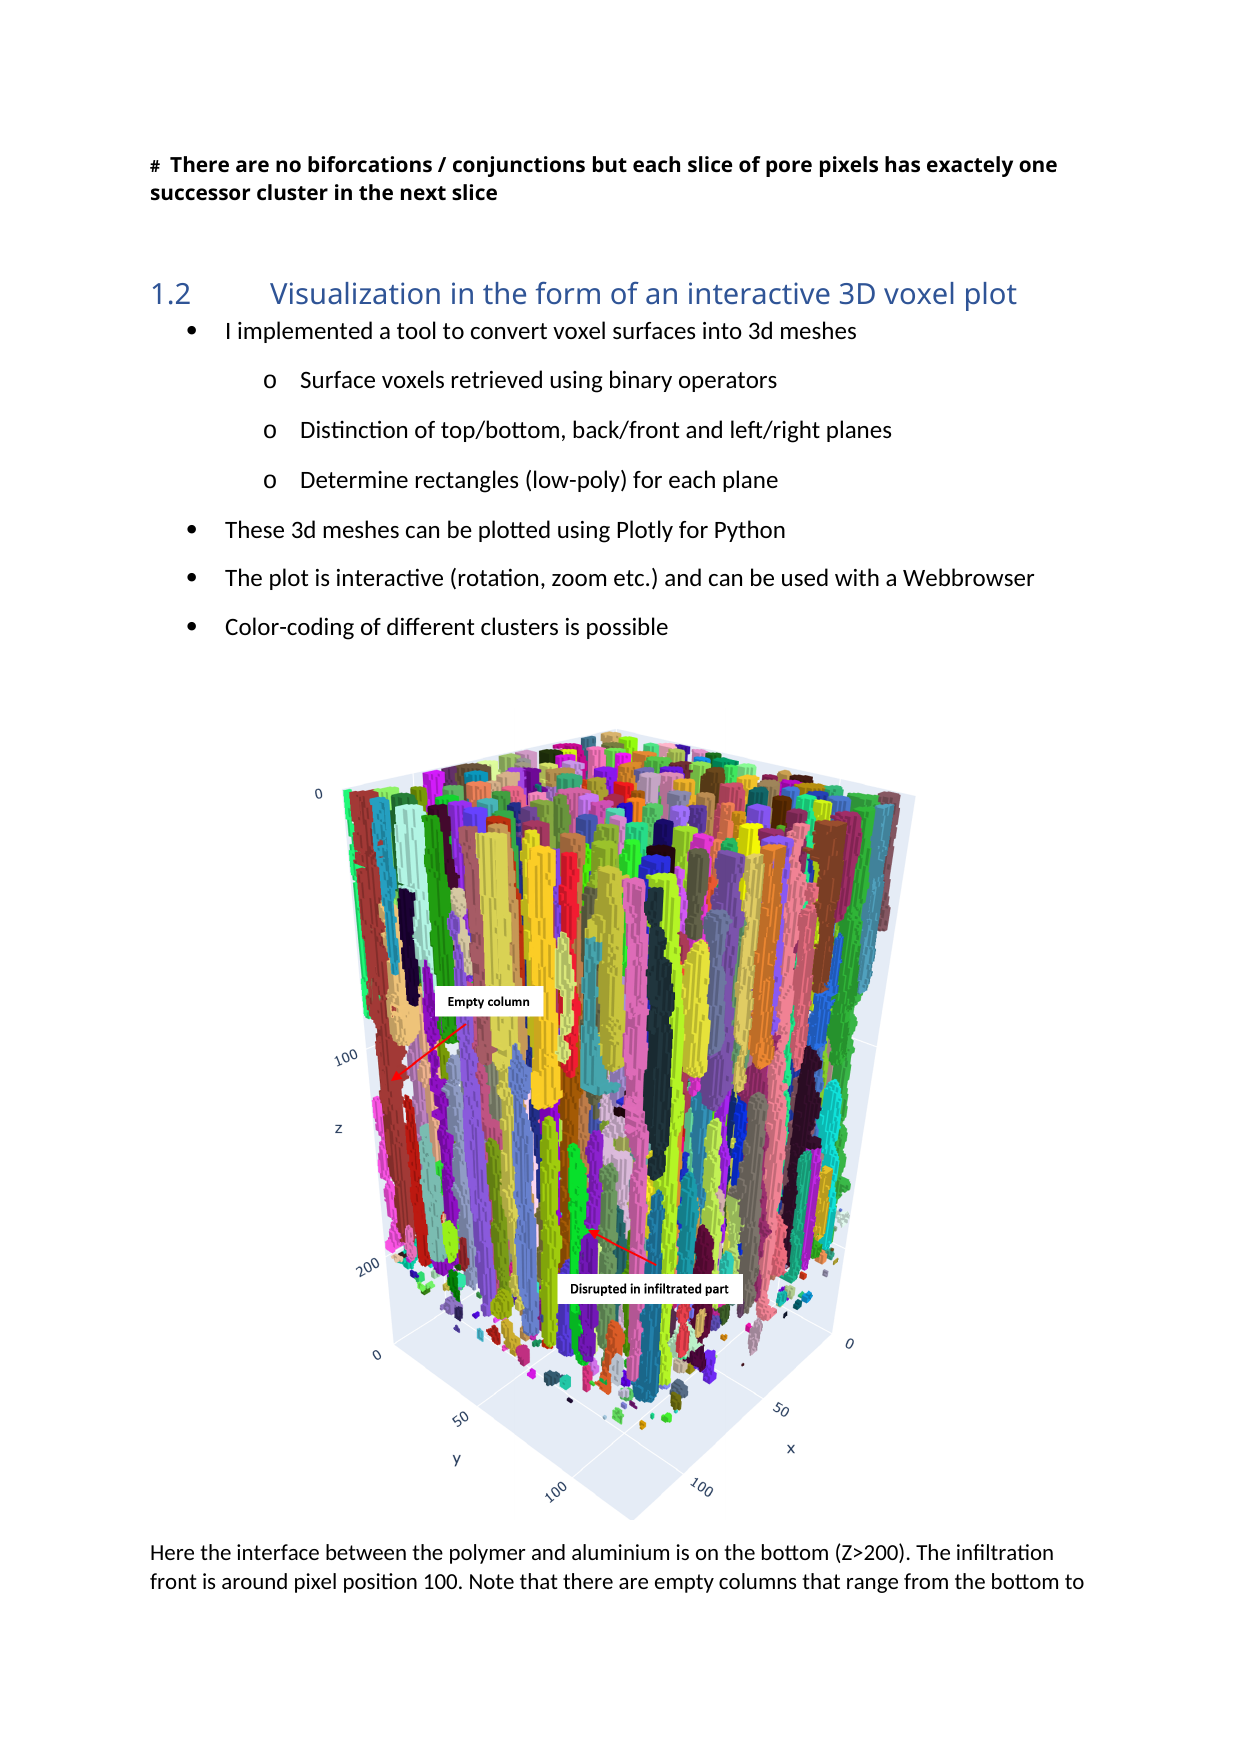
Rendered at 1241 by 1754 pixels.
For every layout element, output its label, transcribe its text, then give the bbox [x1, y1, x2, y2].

list Color-coding of different clusters is possible [187, 611, 1090, 642]
text # There are no biforcations / conjunctions but each slice of pore pixels has exactely one successor cluster in the next slice [150, 150, 1090, 207]
list Surface voxels retrieved using binary operators [262, 364, 1090, 396]
text Here the interface between the polymer and aluminium is on the bottom (Z>200). The infiltration front is around pixel position 100. Note that there are empty columns that range from the bottom to [150, 1538, 1090, 1595]
list Determine rectangles (low-poly) for each plane [262, 464, 1090, 496]
list I implemented a tool to convert voxel surfaces into 3d meshes [187, 315, 1090, 346]
subtitle Visualization in the form of an interactive 3D voxel plot [150, 273, 1090, 313]
list Distinction of top/bottom, back/front and left/right planes [262, 414, 1090, 446]
list These 3d meshes can be plotted using Plotly for Python [187, 514, 1090, 544]
list The plot is interactive (rotation, zoom etc.) and can be used with a Webbrowser [187, 562, 1090, 593]
